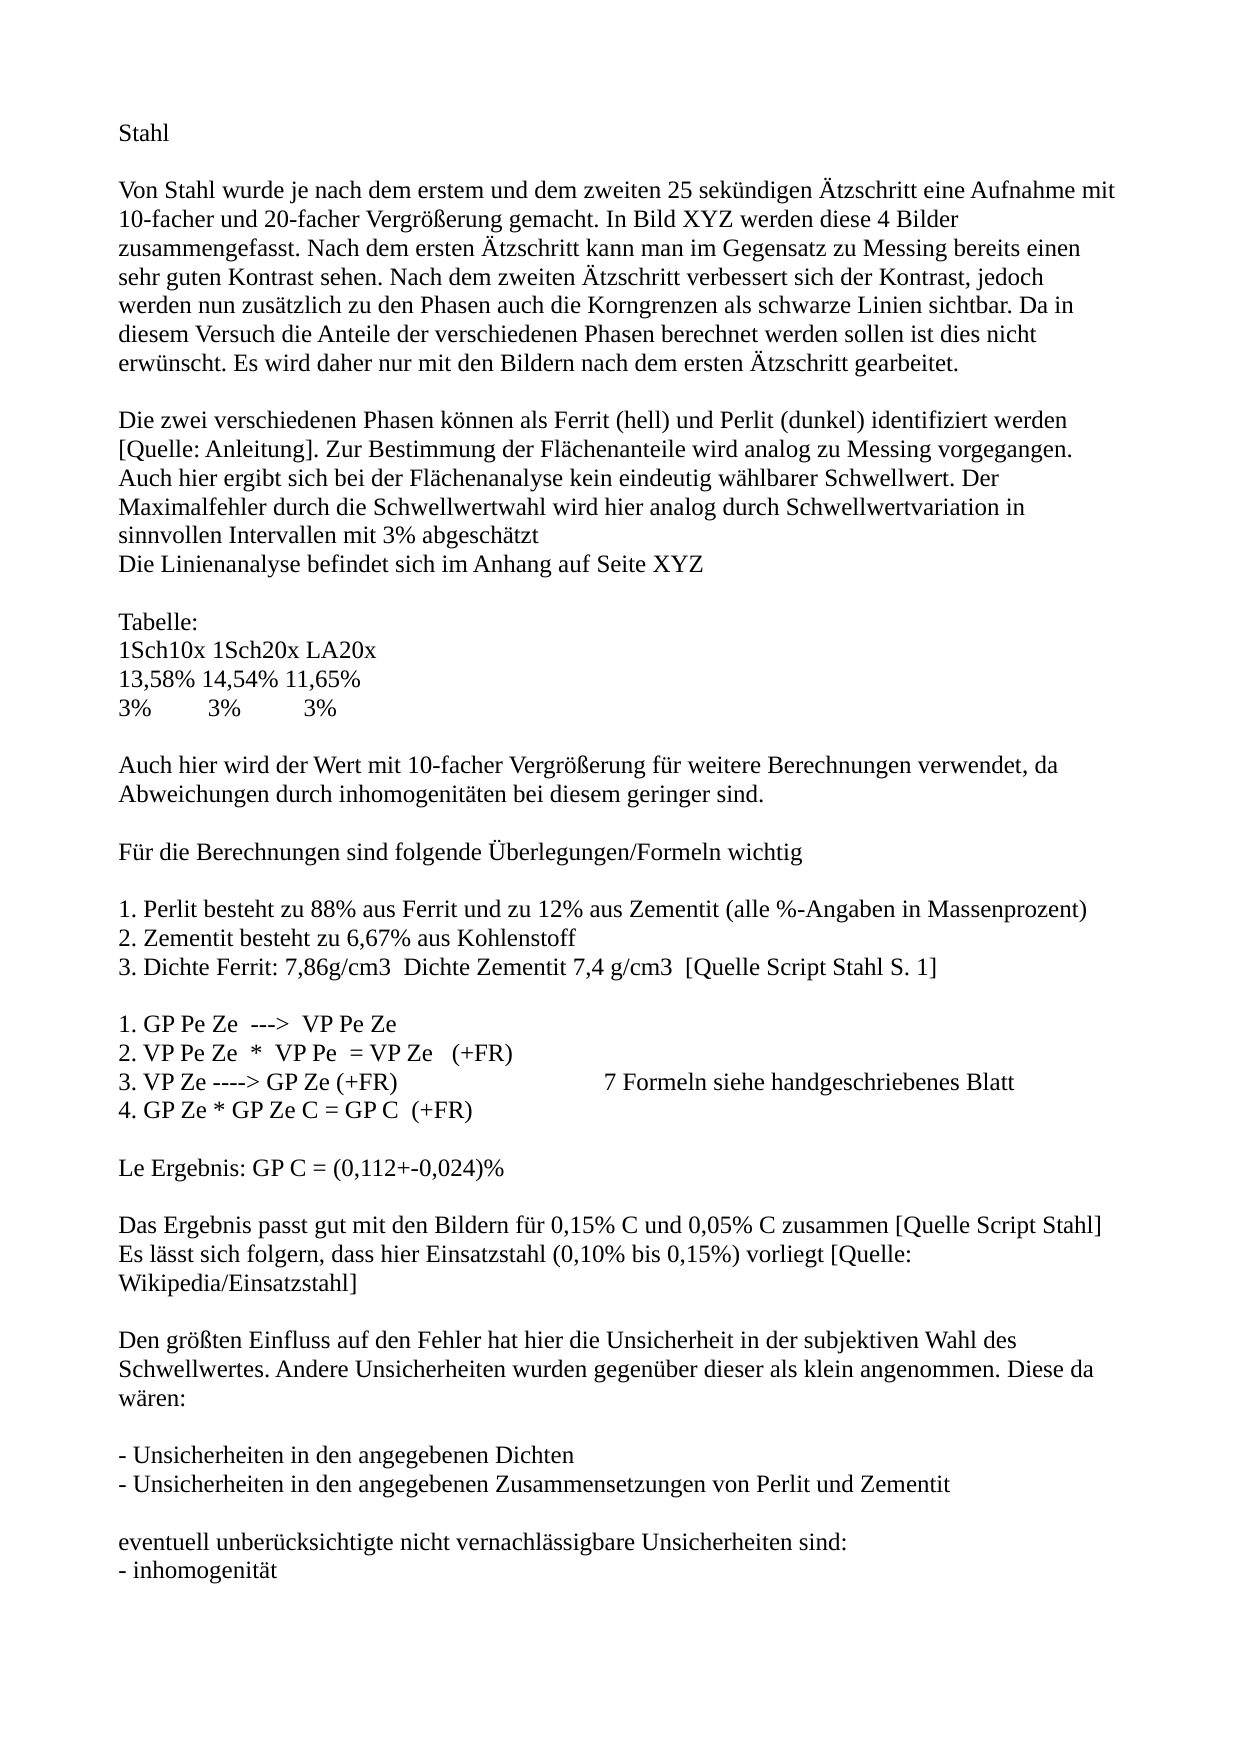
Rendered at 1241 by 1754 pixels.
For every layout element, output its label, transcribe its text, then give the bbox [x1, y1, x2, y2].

text 2. VP Pe Ze * VP Pe = VP Ze (+FR) [118, 1038, 1122, 1067]
text Auch hier wird der Wert mit 10-facher Vergrößerung für weitere Berechnungen verwendet, da Abweichungen durch inhomogenitäten bei diesem geringer sind. [118, 751, 1122, 808]
text Für die Berechnungen sind folgende Überlegungen/Formeln wichtig [118, 837, 1122, 866]
text 1Sch10x 1Sch20x LA20x [118, 636, 1122, 664]
text Von Stahl wurde je nach dem erstem und dem zweiten 25 sekündigen Ätzschritt eine Aufnahme mit 10-facher und 20-facher Vergrößerung gemacht. In Bild XYZ werden diese 4 Bilder zusammengefasst. Nach dem ersten Ätzschritt kann man im Gegensatz zu Messing bereits einen sehr guten Kontrast sehen. Nach dem zweiten Ätzschritt verbessert sich der Kontrast, jedoch werden nun zusätzlich zu den Phasen auch die Korngrenzen als schwarze Linien sichtbar. Da in diesem Versuch die Anteile der verschiedenen Phasen berechnet werden sollen ist dies nicht erwünscht. Es wird daher nur mit den Bildern nach dem ersten Ätzschritt gearbeitet. [118, 176, 1122, 377]
text - Unsicherheiten in den angegebenen Dichten [118, 1441, 1122, 1469]
text Die zwei verschiedenen Phasen können als Ferrit (hell) und Perlit (dunkel) identifiziert werden [Quelle: Anleitung]. Zur Bestimmung der Flächenanteile wird analog zu Messing vorgegangen. Auch hier ergibt sich bei der Flächenanalyse kein eindeutig wählbarer Schwellwert. Der Maximalfehler durch die Schwellwertwahl wird hier analog durch Schwellwertvariation in sinnvollen Intervallen mit 3% abgeschätzt [118, 406, 1122, 549]
text Tabelle: [118, 607, 1122, 636]
text Le Ergebnis: GP C = (0,112+-0,024)% [118, 1153, 1122, 1182]
text Es lässt sich folgern, dass hier Einsatzstahl (0,10% bis 0,15%) vorliegt [Quelle: Wikipedia/Einsatzstahl] [118, 1239, 1122, 1297]
text Das Ergebnis passt gut mit den Bildern für 0,15% C und 0,05% C zusammen [Quelle Script Stahl] [118, 1211, 1122, 1239]
text 3. VP Ze ----> GP Ze (+FR) 7 Formeln siehe handgeschriebenes Blatt [118, 1067, 1122, 1096]
text 13,58% 14,54% 11,65% [118, 664, 1122, 693]
text - Unsicherheiten in den angegebenen Zusammensetzungen von Perlit und Zementit [118, 1469, 1122, 1498]
text Die Linienanalyse befindet sich im Anhang auf Seite XYZ [118, 549, 1122, 578]
text eventuell unberücksichtigte nicht vernachlässigbare Unsicherheiten sind: [118, 1527, 1122, 1556]
text 1. GP Pe Ze ---> VP Pe Ze [118, 1009, 1122, 1038]
text - inhomogenität [118, 1556, 1122, 1584]
text 3% 3% 3% [118, 693, 1122, 722]
text 1. Perlit besteht zu 88% aus Ferrit und zu 12% aus Zementit (alle %-Angaben in Massenprozent) [118, 894, 1122, 923]
text Stahl [118, 118, 1122, 147]
text 4. GP Ze * GP Ze C = GP C (+FR) [118, 1096, 1122, 1124]
text 2. Zementit besteht zu 6,67% aus Kohlenstoff [118, 923, 1122, 952]
text Den größten Einfluss auf den Fehler hat hier die Unsicherheit in der subjektiven Wahl des Schwellwertes. Andere Unsicherheiten wurden gegenüber dieser als klein angenommen. Diese da wären: [118, 1326, 1122, 1412]
text 3. Dichte Ferrit: 7,86g/cm3 Dichte Zementit 7,4 g/cm3 [Quelle Script Stahl S. 1] [118, 952, 1122, 981]
